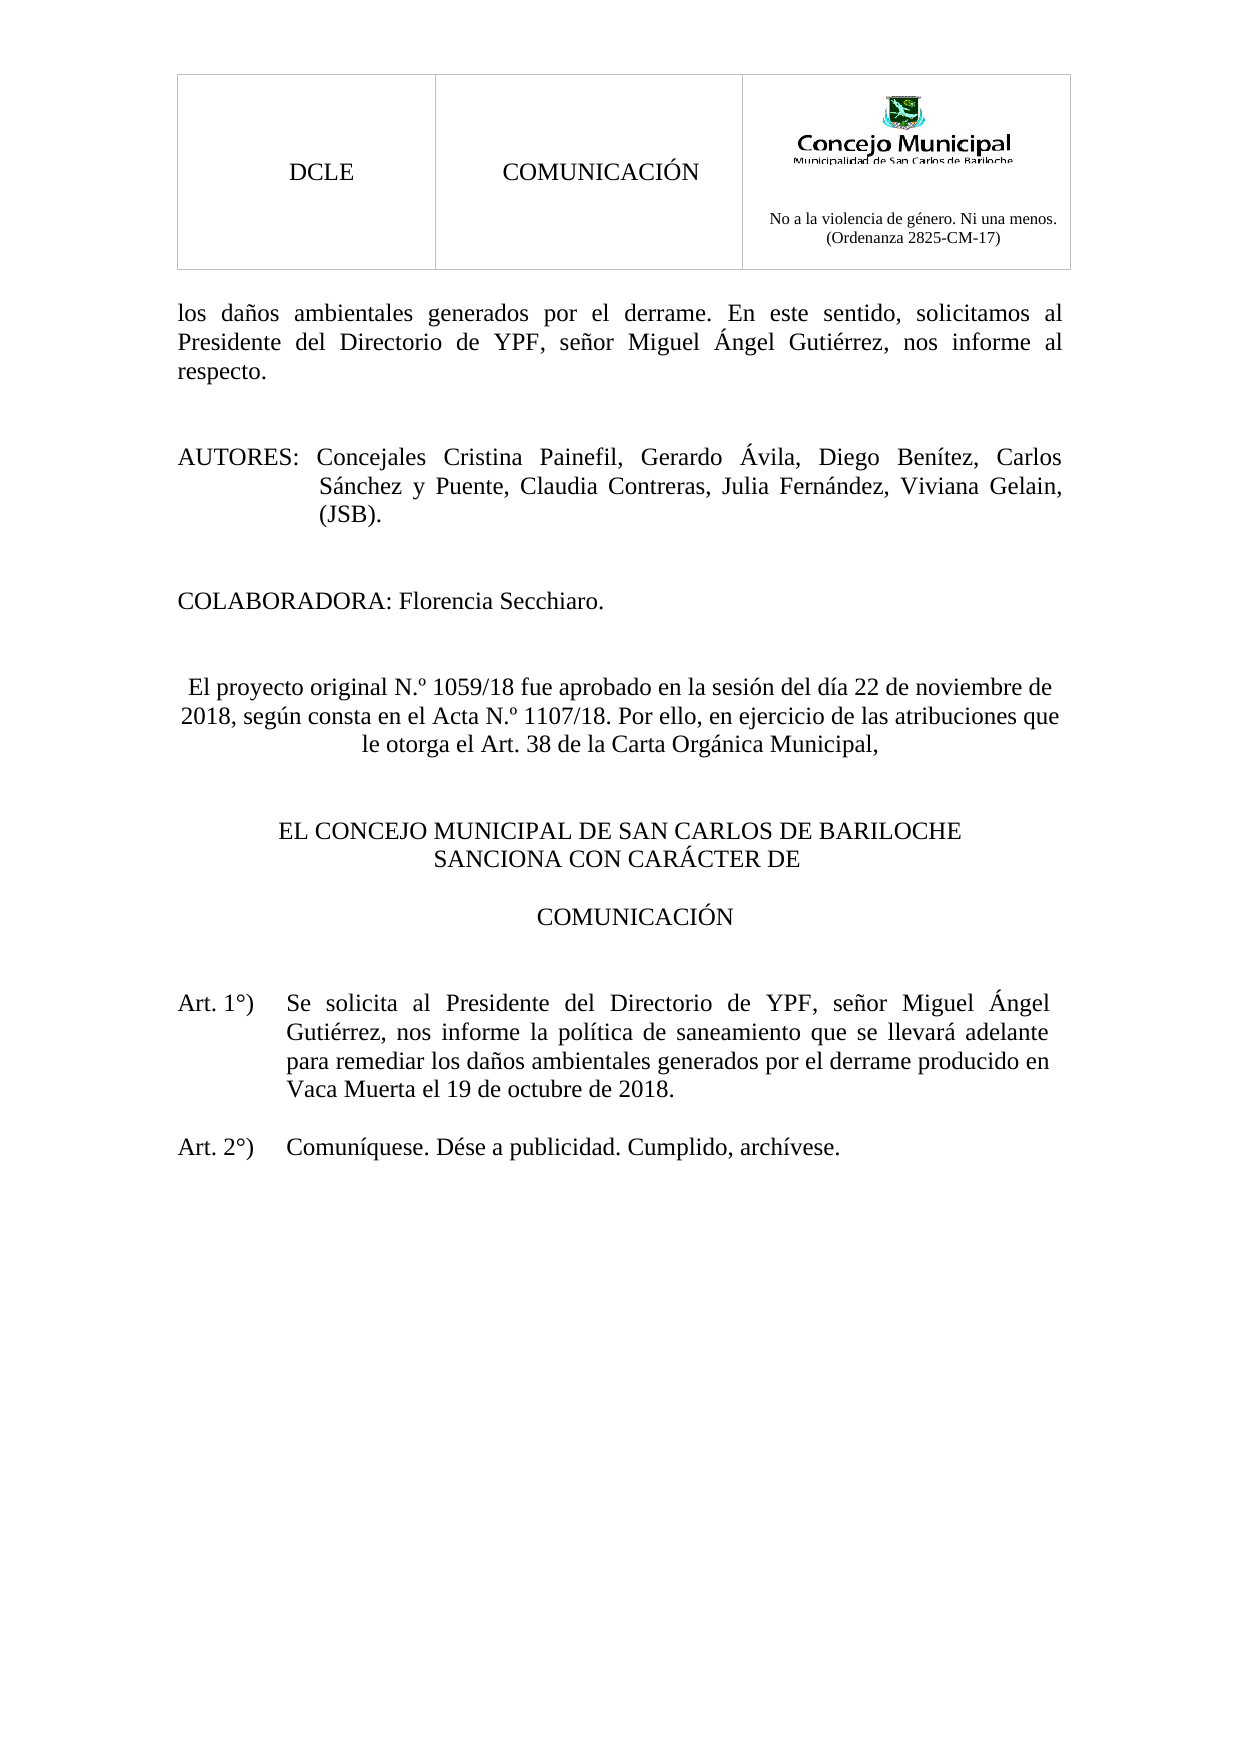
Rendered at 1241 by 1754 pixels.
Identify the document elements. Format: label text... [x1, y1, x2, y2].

text AUTORES: Concejales Cristina Painefil, Gerardo Ávila, Diego Benítez, Carlos Sánchez y Puente, Claudia Contreras, Julia Fernández, Viviana Gelain, (JSB). [177, 442, 1063, 528]
text El proyecto original N.º 1059/18 fue aprobado en la sesión del día 22 de noviembre de 2018, según consta en el Acta N.º 1107/18. Por ello, en ejercicio de las atribuciones que le otorga el Art. 38 de la Carta Orgánica Municipal, [177, 672, 1063, 758]
table_header Se solicita al Presidente del Directorio de YPF, señor Miguel Ángel Gutiérrez, nos informe la política de saneamiento que se llevará adelante para remediar los daños ambientales generados por el derrame producido en Vaca Muerta el 19 de octubre de 2018. [279, 988, 1057, 1132]
table_cell Art. 2°) [170, 1132, 279, 1189]
table_cell Comuníquese. Dése a publicidad. Cumplido, archívese. [279, 1132, 1057, 1189]
text SANCIONA CON CARÁCTER DE [177, 844, 1063, 873]
text EL CONCEJO MUNICIPAL DE SAN CARLOS DE BARILOCHE [177, 816, 1063, 844]
text COLABORADORA: Florencia Secchiaro. [177, 586, 1063, 614]
table_header Art. 1°) [170, 988, 279, 1132]
text COMUNICACIÓN [177, 902, 1093, 931]
text los daños ambientales generados por el derrame. En este sentido, solicitamos al Presidente del Directorio de YPF, señor Miguel Ángel Gutiérrez, nos informe al respecto. [177, 298, 1063, 384]
